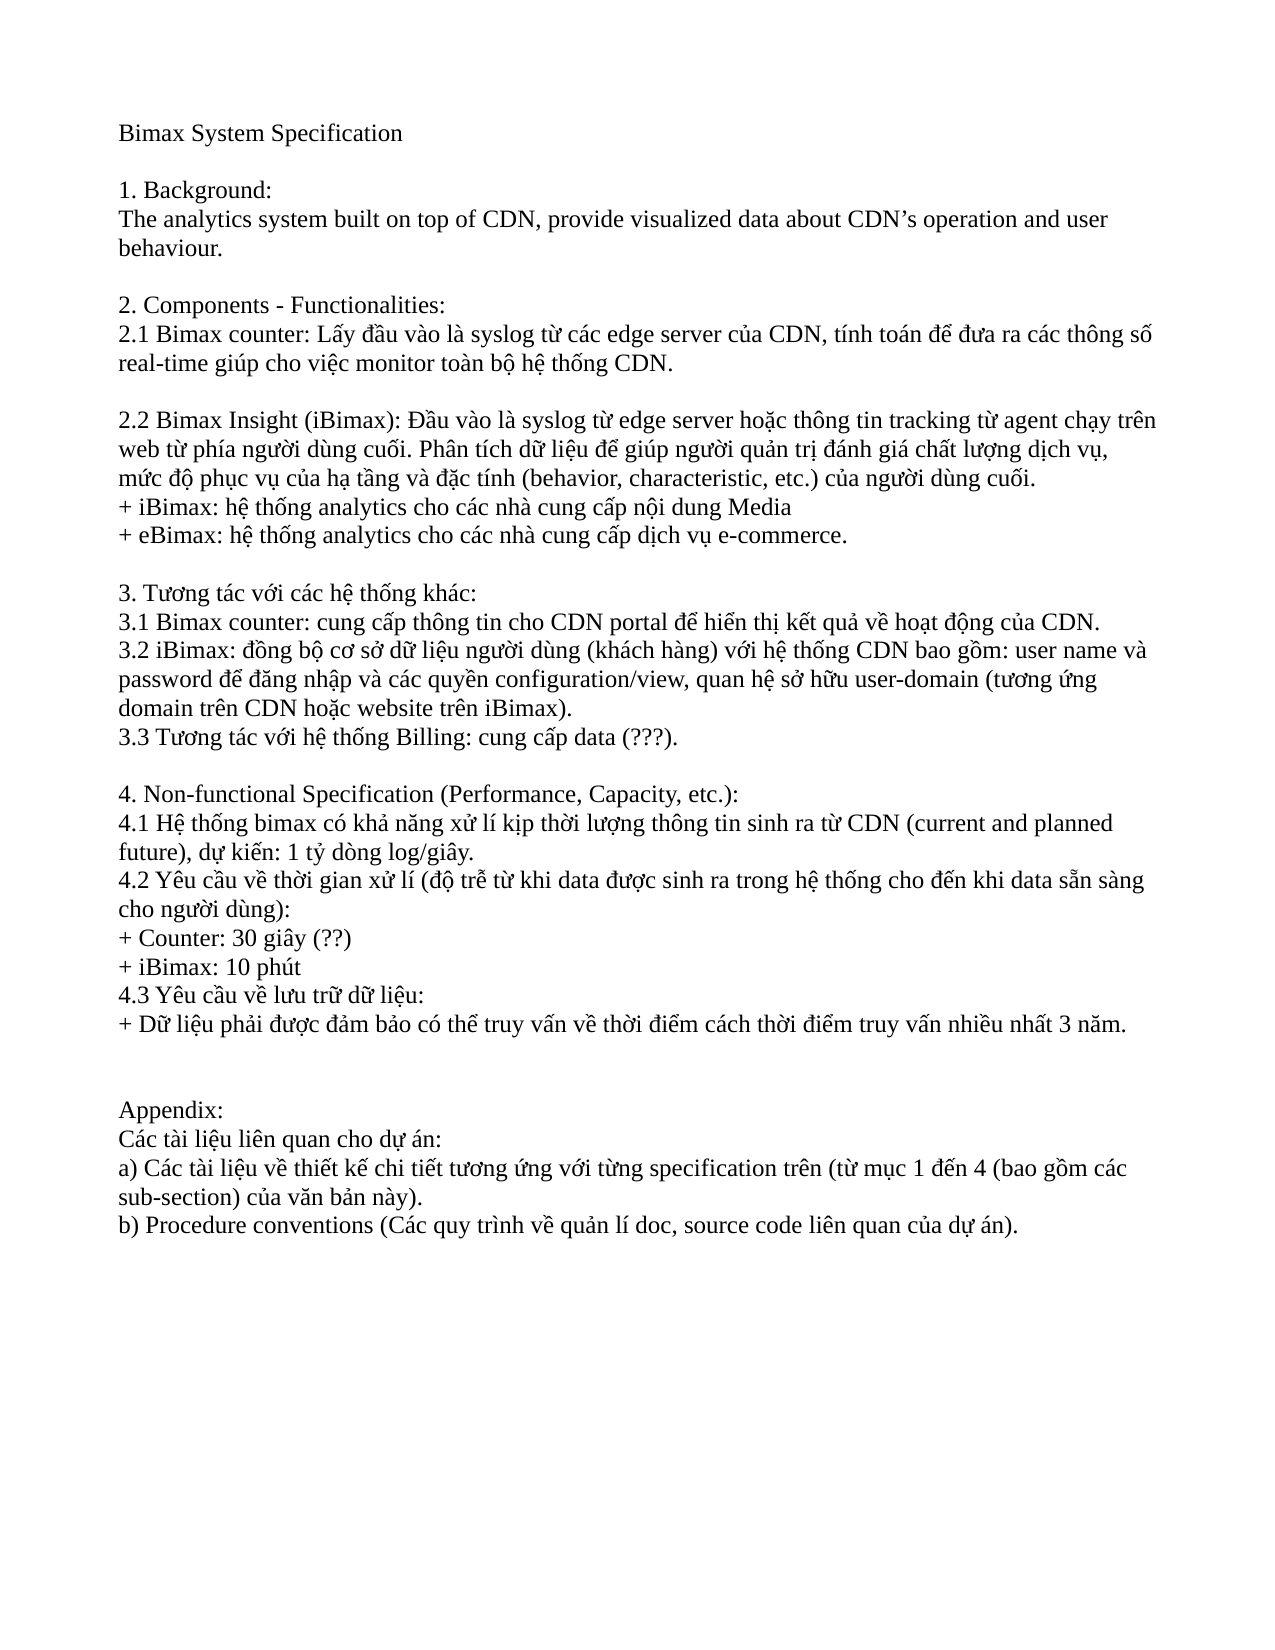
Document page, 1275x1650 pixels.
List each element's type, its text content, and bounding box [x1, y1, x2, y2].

text Bimax System Specification [118, 118, 1157, 147]
text 2. Components - Functionalities: [118, 291, 1157, 319]
text 4.1 Hệ thống bimax có khả năng xử lí kịp thời lượng thông tin sinh ra từ CDN (current and planned future), dự kiến: 1 tỷ dòng log/giây. [118, 808, 1157, 866]
text Appendix: [118, 1096, 1157, 1124]
text 3.3 Tương tác với hệ thống Billing: cung cấp data (???). [118, 722, 1157, 751]
text 4.2 Yêu cầu về thời gian xử lí (độ trễ từ khi data được sinh ra trong hệ thống cho đến khi data sẵn sàng cho người dùng): [118, 866, 1157, 923]
text + iBimax: 10 phút [118, 952, 1157, 981]
text 4.3 Yêu cầu về lưu trữ dữ liệu: [118, 981, 1157, 1009]
text 2.1 Bimax counter: Lấy đầu vào là syslog từ các edge server của CDN, tính toán để đưa ra các thông số real-time giúp cho việc monitor toàn bộ hệ thống CDN. [118, 319, 1157, 377]
text 2.2 Bimax Insight (iBimax): Đầu vào là syslog từ edge server hoặc thông tin tracking từ agent chạy trên web từ phía người dùng cuối. Phân tích dữ liệu để giúp người quản trị đánh giá chất lượng dịch vụ, mức độ phục vụ của hạ tầng và đặc tính (behavior, characteristic, etc.) của người dùng cuối. [118, 406, 1157, 492]
text b) Procedure conventions (Các quy trình về quản lí doc, source code liên quan của dự án). [118, 1211, 1157, 1239]
text 4. Non-functional Specification (Performance, Capacity, etc.): [118, 779, 1157, 808]
text + iBimax: hệ thống analytics cho các nhà cung cấp nội dung Media [118, 492, 1157, 521]
text + Counter: 30 giây (??) [118, 923, 1157, 952]
text 3.1 Bimax counter: cung cấp thông tin cho CDN portal để hiển thị kết quả về hoạt động của CDN. [118, 607, 1157, 636]
text + Dữ liệu phải được đảm bảo có thể truy vấn về thời điểm cách thời điểm truy vấn nhiều nhất 3 năm. [118, 1009, 1157, 1038]
text 3. Tương tác với các hệ thống khác: [118, 578, 1157, 607]
text + eBimax: hệ thống analytics cho các nhà cung cấp dịch vụ e-commerce. [118, 521, 1157, 549]
text The analytics system built on top of CDN, provide visualized data about CDN’s operation and user behaviour. [118, 204, 1157, 262]
text Các tài liệu liên quan cho dự án: [118, 1124, 1157, 1153]
text 3.2 iBimax: đồng bộ cơ sở dữ liệu người dùng (khách hàng) với hệ thống CDN bao gồm: user name và password để đăng nhập và các quyền configuration/view, quan hệ sở hữu user-domain (tương ứng domain trên CDN hoặc website trên iBimax). [118, 636, 1157, 722]
text 1. Background: [118, 176, 1157, 204]
text a) Các tài liệu về thiết kế chi tiết tương ứng với từng specification trên (từ mục 1 đến 4 (bao gồm các sub-section) của văn bản này). [118, 1153, 1157, 1211]
